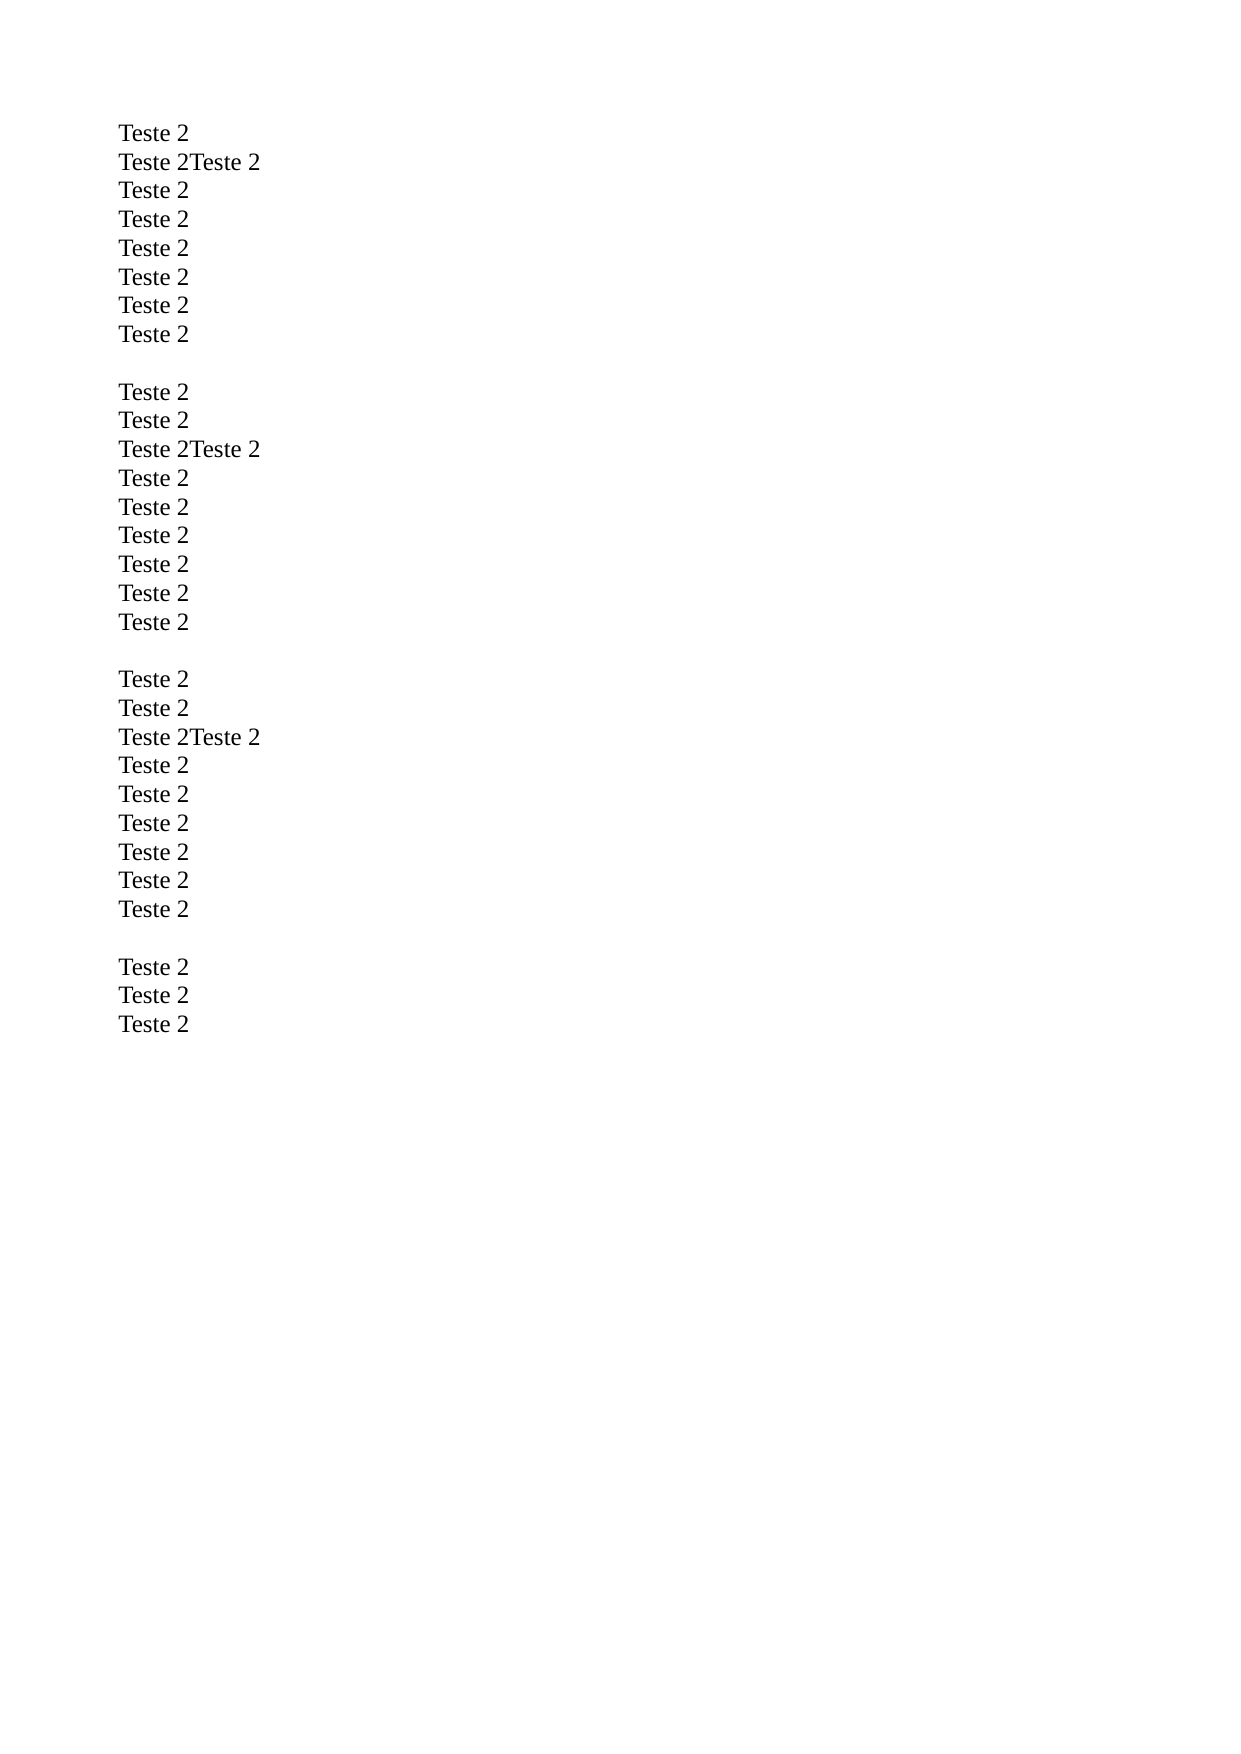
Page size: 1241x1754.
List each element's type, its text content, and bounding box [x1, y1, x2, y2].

text Teste 2Teste 2 [118, 147, 1122, 176]
text Teste 2 [118, 894, 1122, 923]
text Teste 2 [118, 233, 1122, 262]
text Teste 2 [118, 118, 1122, 147]
text Teste 2 [118, 521, 1122, 549]
text Teste 2 [118, 952, 1122, 981]
text Teste 2 [118, 262, 1122, 291]
text Teste 2 [118, 607, 1122, 636]
text Teste 2 [118, 1009, 1122, 1038]
text Teste 2 [118, 751, 1122, 779]
text Teste 2 [118, 779, 1122, 808]
text Teste 2 [118, 837, 1122, 866]
text Teste 2 [118, 291, 1122, 319]
text Teste 2 [118, 693, 1122, 722]
text Teste 2 [118, 664, 1122, 693]
text Teste 2 [118, 578, 1122, 607]
text Teste 2 [118, 866, 1122, 894]
text Teste 2 [118, 406, 1122, 434]
text Teste 2 [118, 377, 1122, 406]
text Teste 2 [118, 176, 1122, 204]
text Teste 2 [118, 492, 1122, 521]
text Teste 2Teste 2 [118, 434, 1122, 463]
text Teste 2 [118, 463, 1122, 492]
text Teste 2 [118, 808, 1122, 837]
text Teste 2 [118, 549, 1122, 578]
text Teste 2 [118, 204, 1122, 233]
text Teste 2 [118, 319, 1122, 348]
text Teste 2 [118, 981, 1122, 1009]
text Teste 2Teste 2 [118, 722, 1122, 751]
